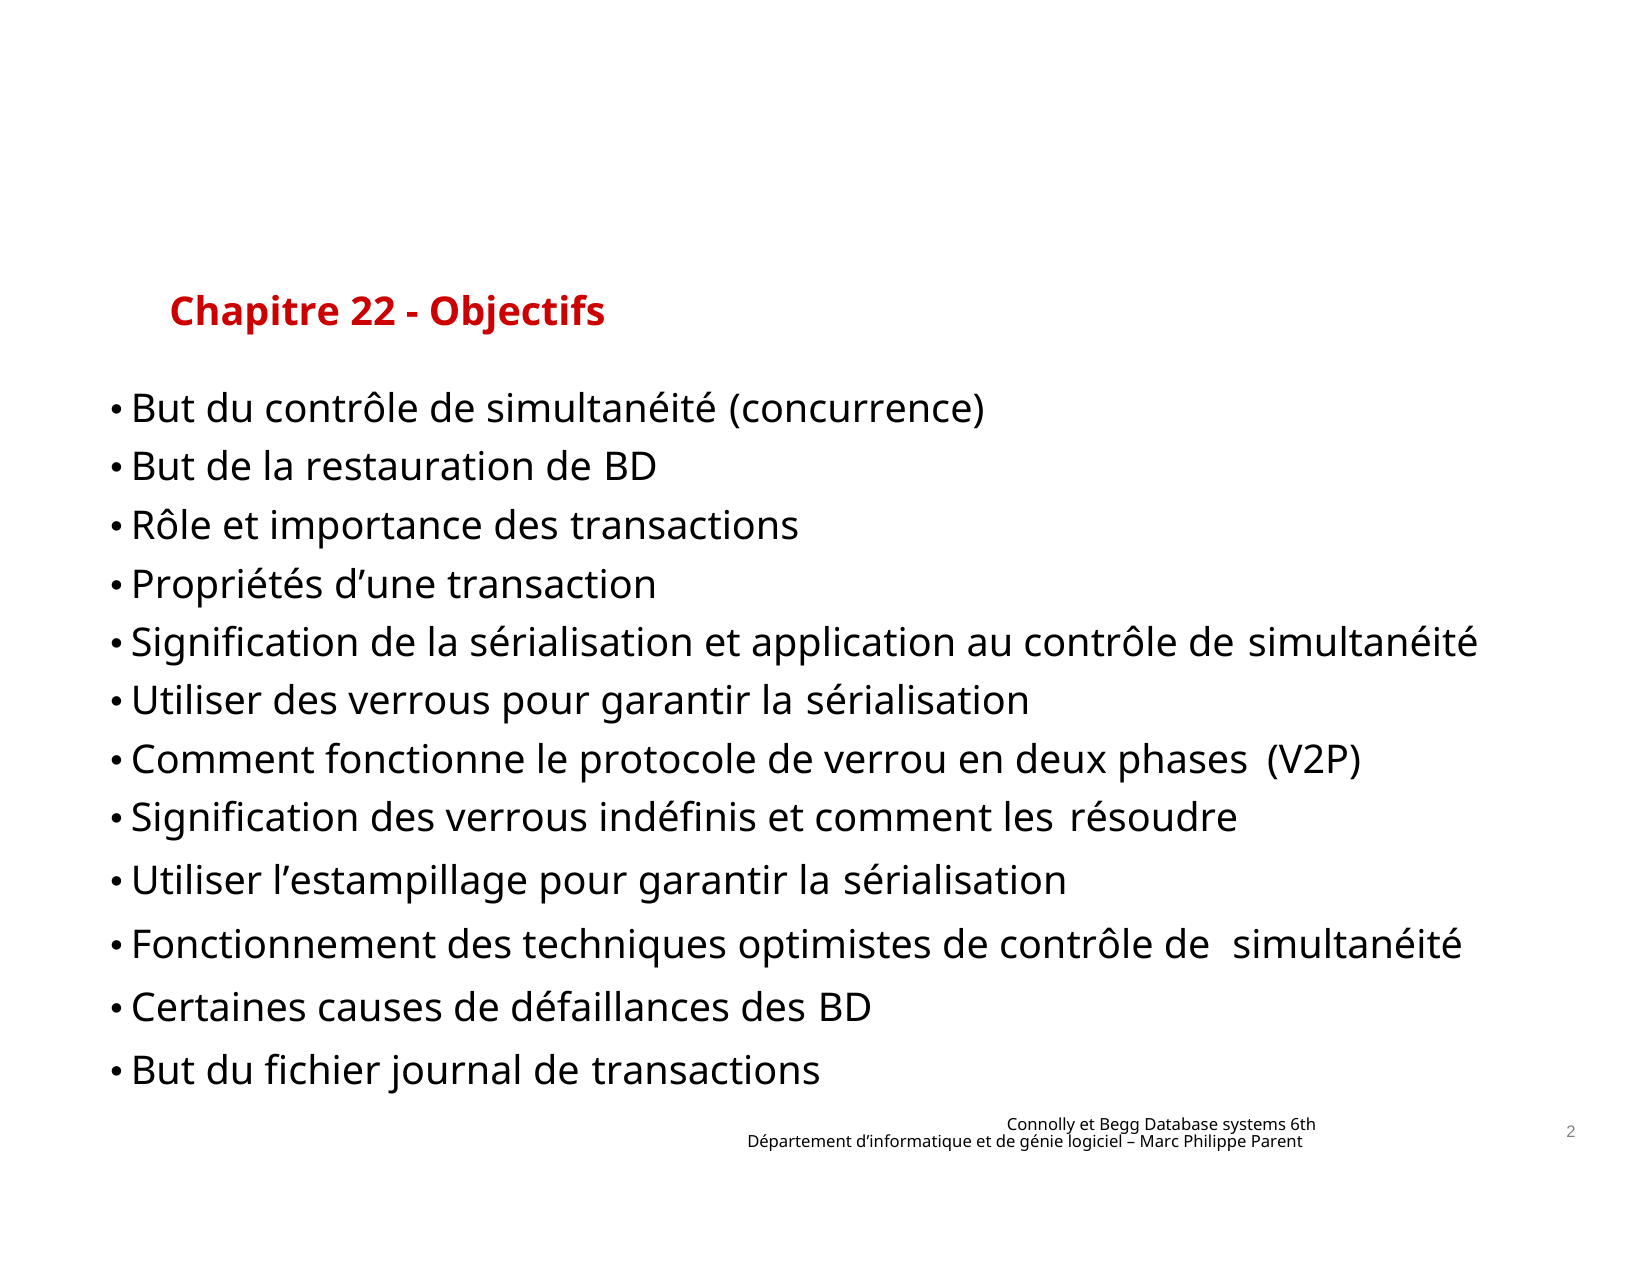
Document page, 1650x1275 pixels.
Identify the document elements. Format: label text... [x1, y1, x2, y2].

list Signification des verrous indéfinis et comment les résoudre [109, 789, 1606, 843]
list Fonctionnement des techniques optimistes de contrôle de simultanéité [109, 916, 1606, 970]
list Signification de la sérialisation et application au contrôle de simultanéité [109, 614, 1606, 668]
list But de la restauration de BD [109, 438, 1606, 492]
list But du fichier journal de transactions [109, 1042, 1606, 1096]
list Propriétés d’une transaction [109, 556, 1606, 610]
list Certaines causes de défaillances des BD [109, 979, 1606, 1033]
text Connolly et Begg Database systems 6th 2 [1007, 1117, 1606, 1134]
list But du contrôle de simultanéité (concurrence) [109, 380, 1606, 434]
subtitle Chapitre 22 - Objectifs [169, 283, 1606, 337]
list Comment fonctionne le protocole de verrou en deux phases (V2P) [109, 731, 1606, 785]
text Département d’informatique et de génie logiciel – Marc Philippe Parent [747, 1134, 1606, 1150]
list Utiliser l’estampillage pour garantir la sérialisation [109, 852, 1606, 906]
list Utiliser des verrous pour garantir la sérialisation [109, 672, 1606, 726]
list Rôle et importance des transactions [109, 497, 1606, 551]
